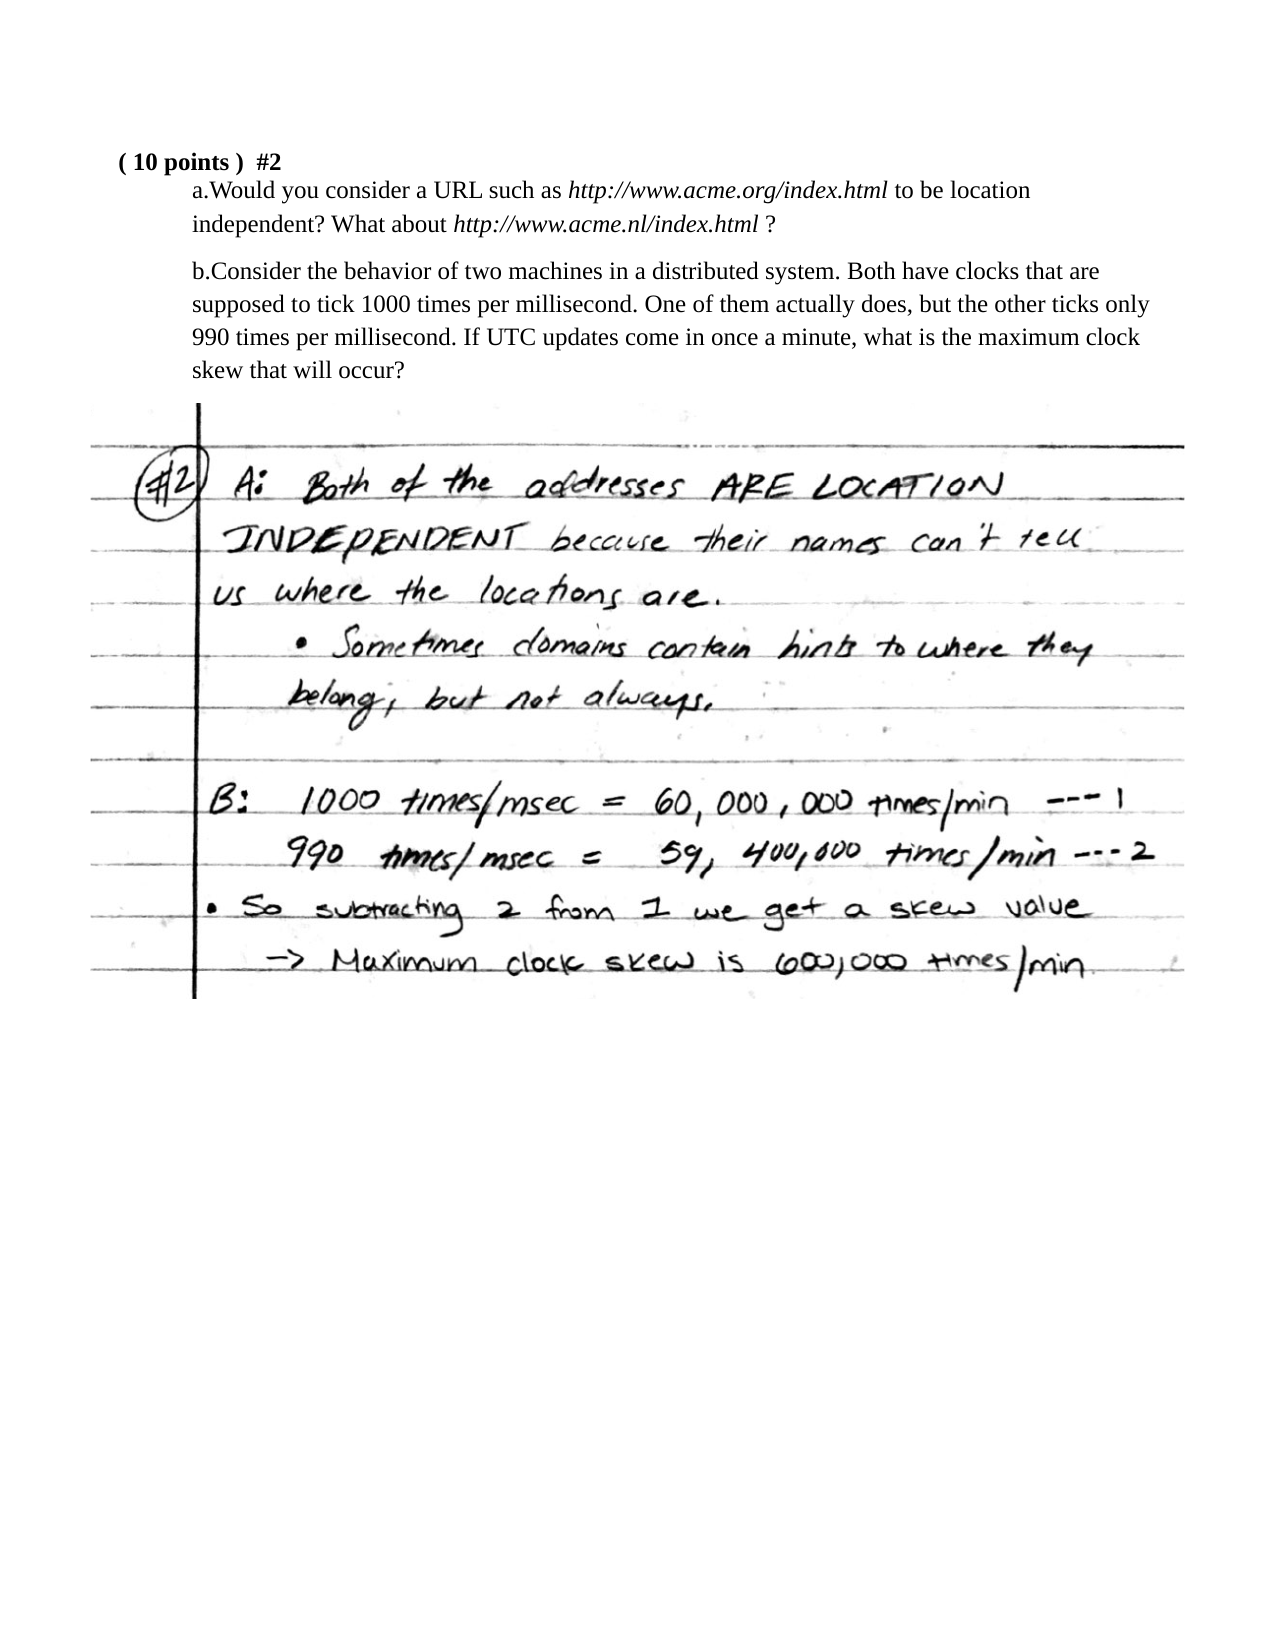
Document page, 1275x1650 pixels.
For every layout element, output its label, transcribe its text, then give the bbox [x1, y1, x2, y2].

list Consider the behavior of two machines in a distributed system. Both have clocks that are supposed to tick 1000 times per millisecond. One of them actually does, but the other ticks only 990 times per millisecond. If UTC updates come in once a minute, what is the maximum clock skew that will occur? [192, 256, 1157, 384]
list Would you consider a URL such as http://www.acme.org/index.html to be location independent? What about http://www.acme.nl/index.html ? [192, 176, 1157, 237]
text ( 10 points ) #2 [118, 147, 1157, 176]
picture [90, 403, 1185, 999]
